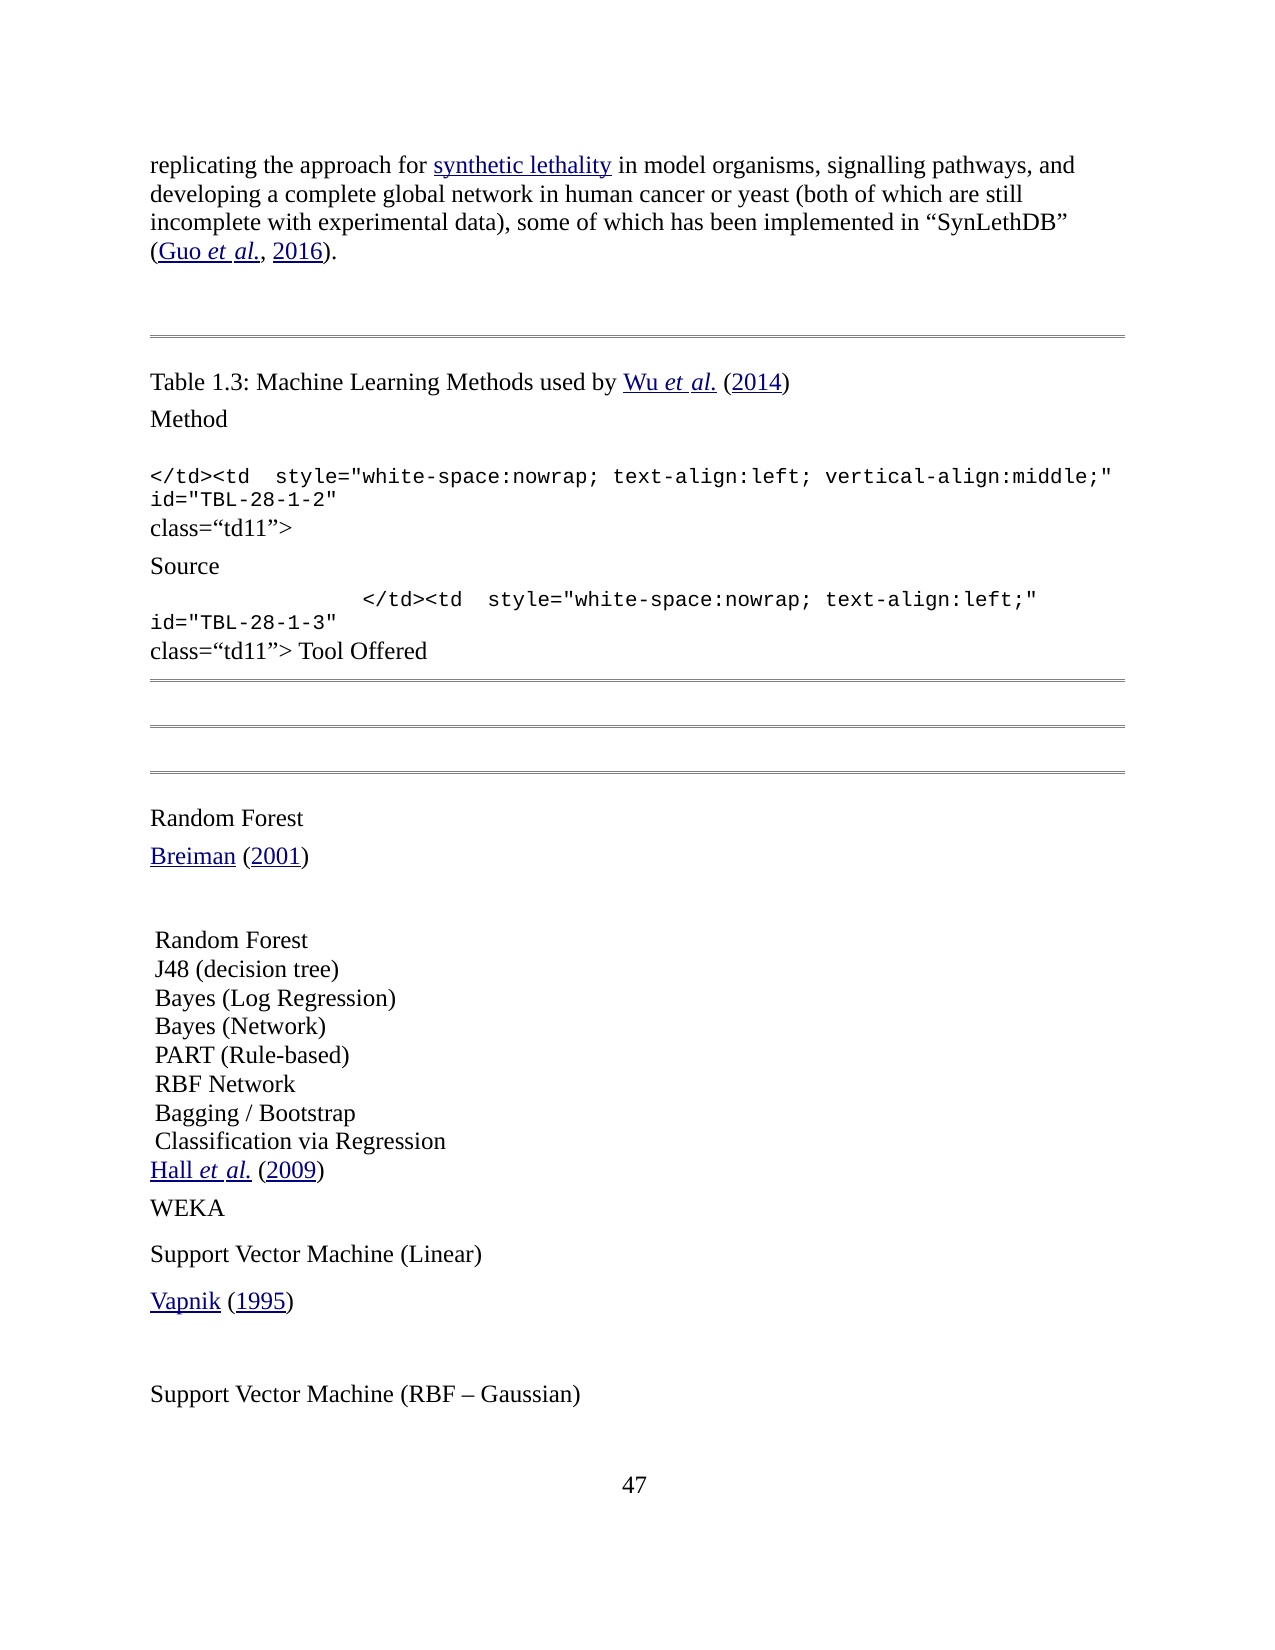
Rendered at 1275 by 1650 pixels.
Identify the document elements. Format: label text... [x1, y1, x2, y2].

table_cell Bayes (Network) [150, 1011, 1125, 1040]
text replicating the approach for synthetic lethality in model organisms, signalling pathways, and developing a complete global network in human cancer or yeast (both of which are still incomplete with experimental data), some of which has been implemented in “SynLethDB” (Guo et al., 2016). [150, 150, 1125, 265]
table_header Random Forest [150, 925, 1125, 954]
text Support Vector Machine (Linear) [150, 1239, 1125, 1268]
text </td><td style="white-space:nowrap; text-align:left; vertical-align:middle;" id="TBL-28-1-2" [150, 442, 1125, 513]
text Breiman (2001) [150, 841, 1125, 869]
text Source [150, 551, 1125, 579]
table_cell PART (Rule-based) [150, 1040, 1125, 1069]
table_cell Classification via Regression [150, 1126, 1125, 1155]
text Hall et al. (2009) [150, 1155, 1125, 1184]
text WEKA [150, 1193, 1125, 1222]
text class=“td11”> Tool Offered [150, 636, 1125, 664]
text class=“td11”> [150, 513, 1125, 542]
table_cell Bagging / Bootstrap [150, 1098, 1125, 1126]
text Support Vector Machine (RBF – Gaussian) [150, 1379, 1125, 1408]
text Vapnik (1995) [150, 1286, 1125, 1315]
table_cell Bayes (Log Regression) [150, 983, 1125, 1011]
text Random Forest [150, 803, 1125, 832]
text </td><td style="white-space:nowrap; text-align:left;" id="TBL-28-1-3" [150, 588, 1125, 636]
table_cell RBF Network [150, 1069, 1125, 1098]
table_cell J48 (decision tree) [150, 954, 1125, 983]
text Method [150, 404, 1125, 433]
text Table 1.3: Machine Learning Methods used by Wu et al. (2014) [150, 367, 1125, 396]
